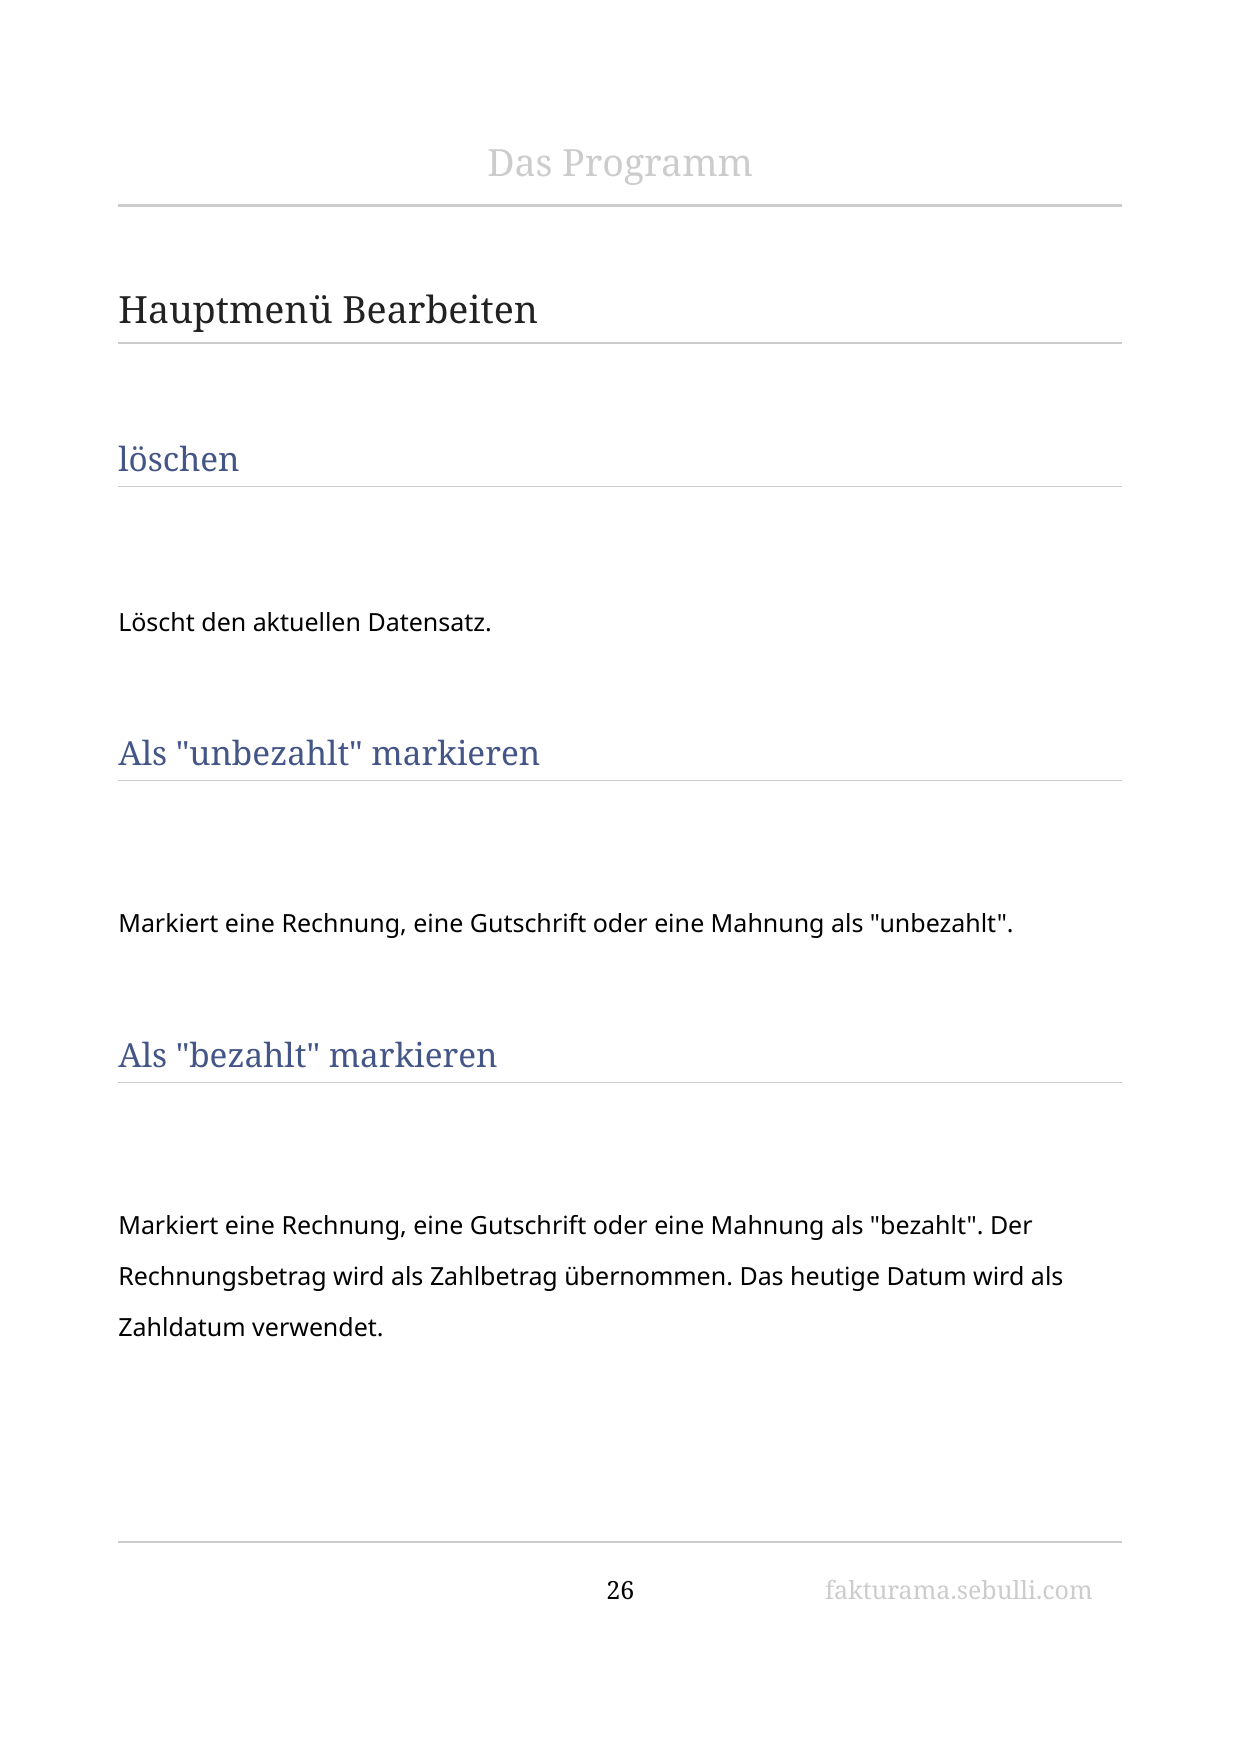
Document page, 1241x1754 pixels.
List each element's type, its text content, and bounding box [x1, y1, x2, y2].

text Löscht den aktuellen Datensatz. [118, 604, 1122, 638]
subtitle Als "bezahlt" markieren [118, 1032, 1122, 1082]
subtitle Als "unbezahlt" markieren [118, 730, 1122, 780]
subtitle Hauptmenü Bearbeiten [118, 283, 1122, 342]
text Markiert eine Rechnung, eine Gutschrift oder eine Mahnung als "unbezahlt". [118, 906, 1122, 940]
subtitle löschen [118, 436, 1122, 486]
text Markiert eine Rechnung, eine Gutschrift oder eine Mahnung als "bezahlt". Der Rechnungsbetrag wird als Zahlbetrag übernommen. Das heutige Datum wird als Zahldatum verwendet. [118, 1207, 1122, 1343]
